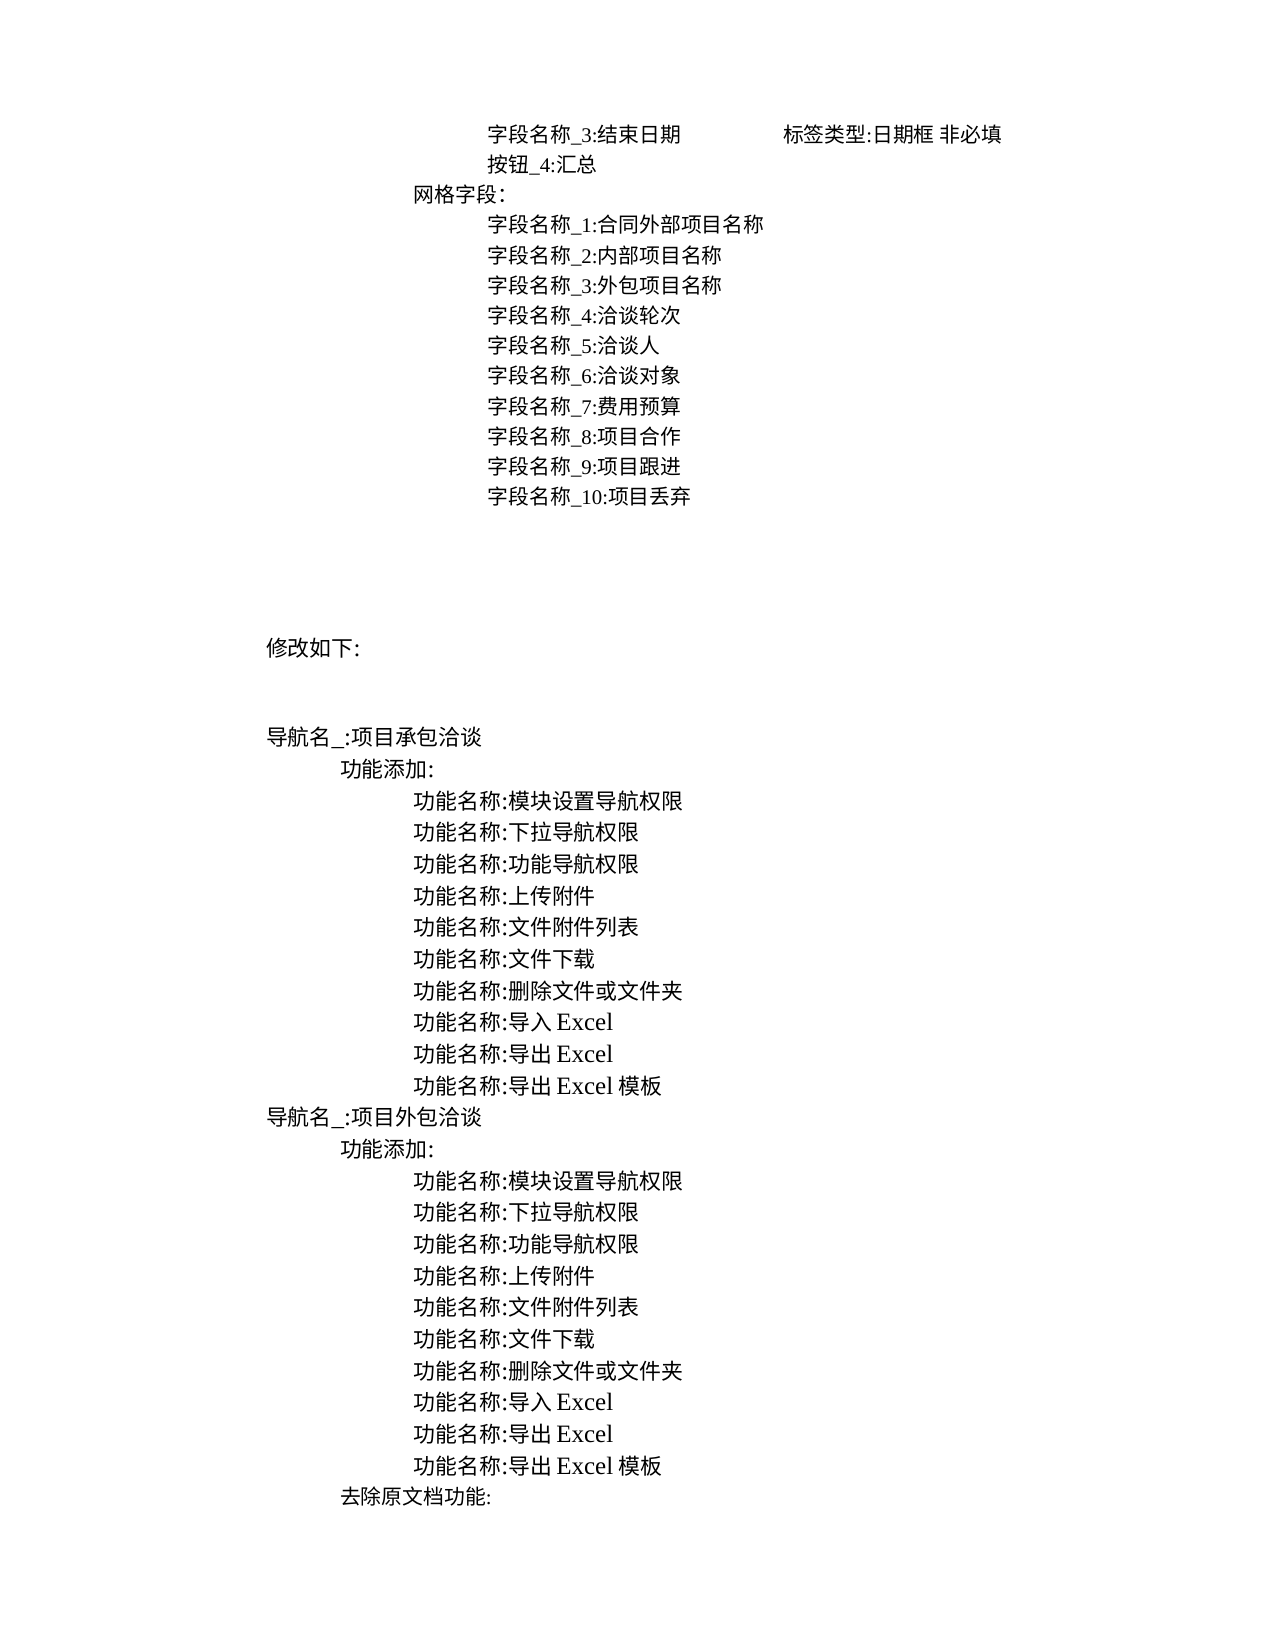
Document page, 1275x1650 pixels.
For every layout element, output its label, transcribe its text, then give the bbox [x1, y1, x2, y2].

text 导航名_:项目承包洽谈 [118, 720, 1157, 752]
text 字段名称_5:洽谈人 [118, 329, 1157, 360]
text 功能名称:删除文件或文件夹 [118, 1354, 1157, 1385]
text 功能名称:导入Excel [118, 1385, 1157, 1417]
text 网格字段： [118, 178, 1157, 209]
text 按钮_4:汇总 [118, 148, 1157, 178]
text 功能添加: [118, 752, 1157, 784]
text 功能名称:文件下载 [118, 942, 1157, 974]
text 功能名称:导出Excel模板 [118, 1069, 1157, 1100]
text 导航名_:项目外包洽谈 [118, 1100, 1157, 1132]
text 去除原文档功能: [118, 1480, 1157, 1511]
text 字段名称_4:洽谈轮次 [118, 299, 1157, 329]
text 功能名称:文件下载 [118, 1322, 1157, 1354]
text 功能名称:上传附件 [118, 879, 1157, 910]
text 字段名称_1:合同外部项目名称 [118, 209, 1157, 239]
text 功能名称:文件附件列表 [118, 1290, 1157, 1322]
text 功能名称:上传附件 [118, 1259, 1157, 1290]
text 修改如下: [118, 631, 1157, 663]
text 功能添加: [118, 1132, 1157, 1164]
text 功能名称:导出Excel [118, 1417, 1157, 1449]
text 功能名称:文件附件列表 [118, 910, 1157, 942]
text 功能名称:导出Excel [118, 1037, 1157, 1069]
text 字段名称_6:洽谈对象 [118, 360, 1157, 390]
text 字段名称_8:项目合作 [118, 420, 1157, 450]
text 字段名称_7:费用预算 [118, 390, 1157, 420]
text 功能名称:模块设置导航权限 [118, 784, 1157, 815]
text 功能名称:下拉导航权限 [118, 815, 1157, 847]
text 功能名称:导出Excel模板 [118, 1449, 1157, 1480]
text 功能名称:下拉导航权限 [118, 1195, 1157, 1227]
text 功能名称:功能导航权限 [118, 1227, 1157, 1259]
text 功能名称:模块设置导航权限 [118, 1164, 1157, 1195]
text 字段名称_10:项目丢弃 [118, 481, 1157, 511]
text 字段名称_3:外包项目名称 [118, 269, 1157, 299]
text 字段名称_3:结束日期 标签类型:日期框 非必填 [118, 118, 1157, 148]
text 功能名称:删除文件或文件夹 [118, 974, 1157, 1005]
text 字段名称_9:项目跟进 [118, 450, 1157, 481]
text 功能名称:功能导航权限 [118, 847, 1157, 879]
text 字段名称_2:内部项目名称 [118, 239, 1157, 269]
text 功能名称:导入Excel [118, 1005, 1157, 1037]
